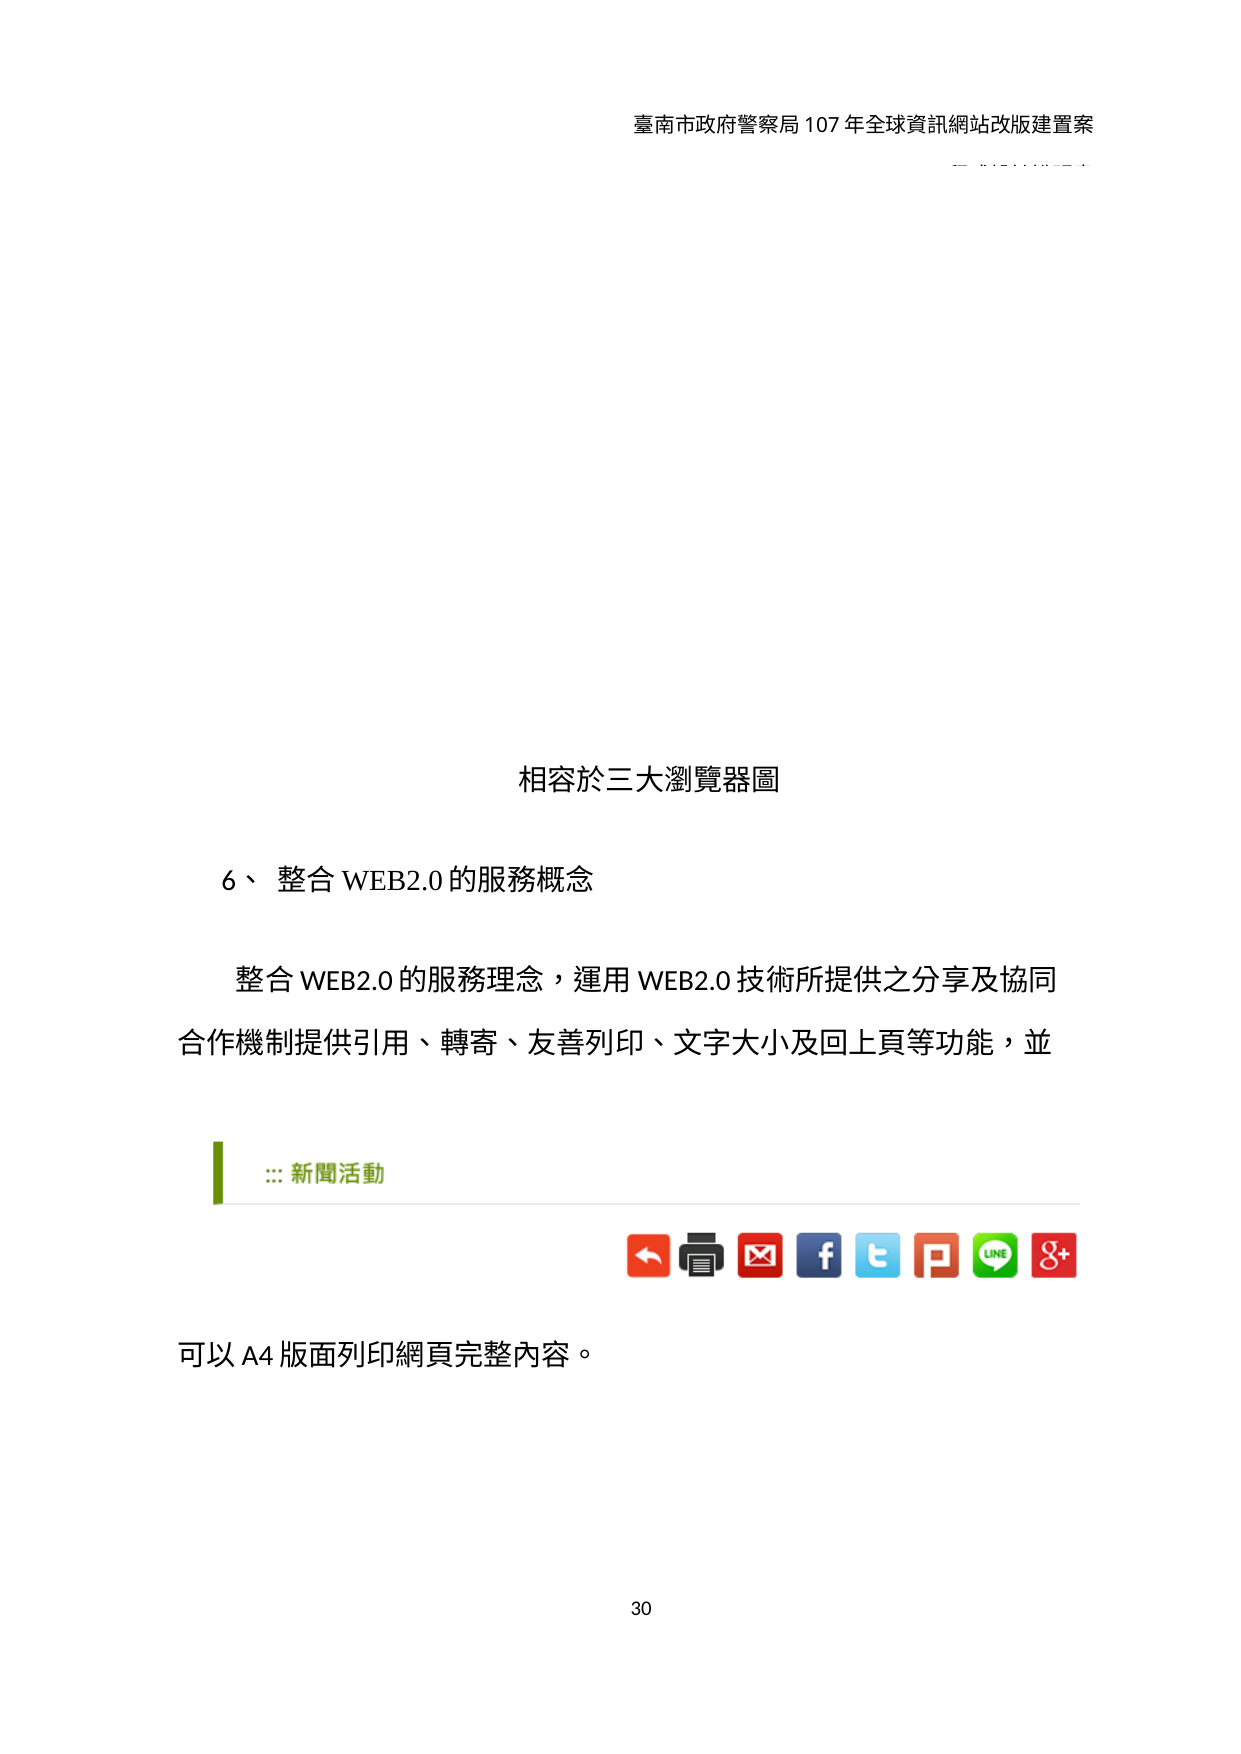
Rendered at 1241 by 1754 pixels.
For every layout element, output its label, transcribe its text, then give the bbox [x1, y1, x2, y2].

text 整合WEB2.0的服務理念，運用WEB2.0技術所提供之分享及協同合作機制提供引用、轉寄、友善列印、文字大小及回上頁等功能，並可以A4版面列印網頁完整內容。 [177, 936, 1063, 1374]
list 整合WEB2.0的服務概念 [177, 836, 1063, 899]
text 相容於三大瀏覽器圖 [177, 736, 1063, 799]
